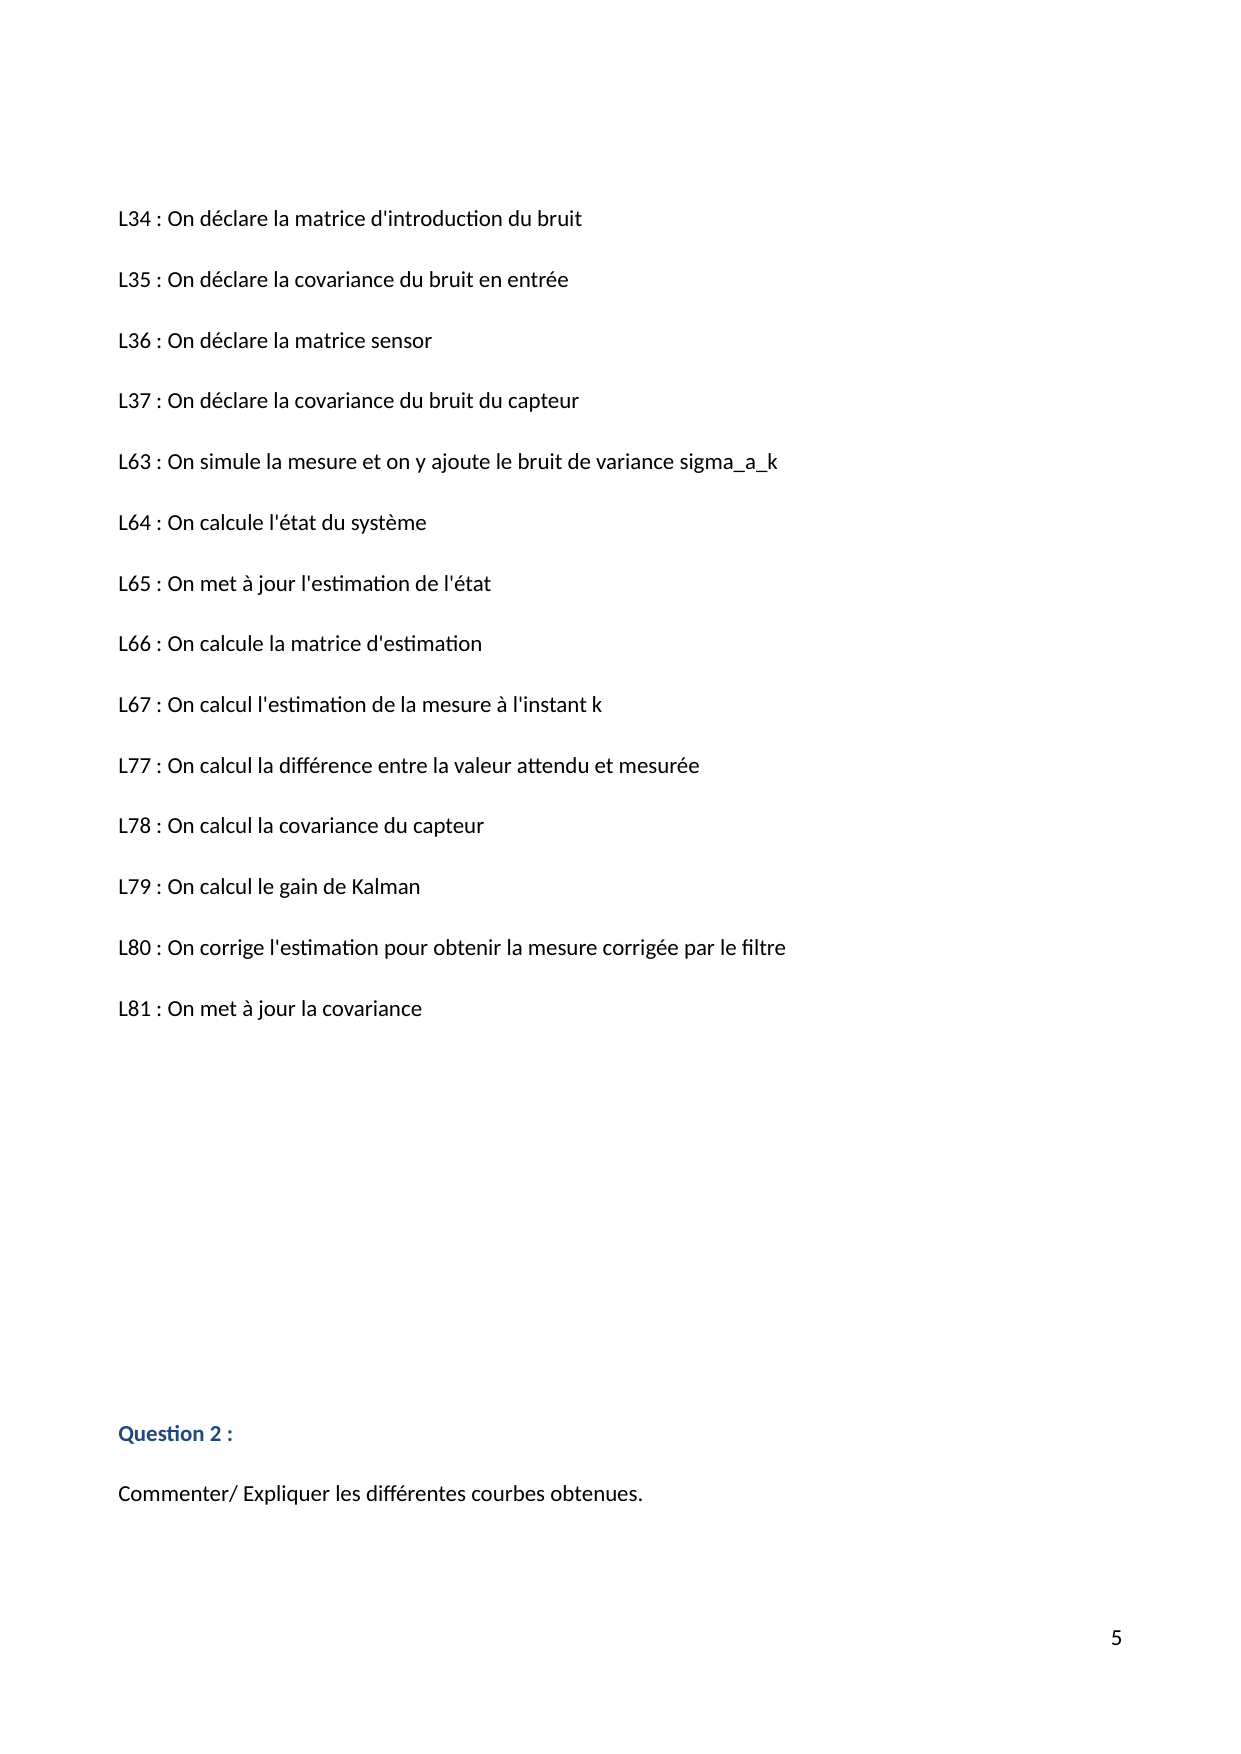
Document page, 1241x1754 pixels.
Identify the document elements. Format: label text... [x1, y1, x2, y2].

text L79 : On calcul le gain de Kalman [118, 872, 1122, 900]
text L35 : On déclare la covariance du bruit en entrée [118, 265, 1122, 293]
text L34 : On déclare la matrice d'introduction du bruit [118, 204, 1122, 232]
text L77 : On calcul la différence entre la valeur attendu et mesurée [118, 751, 1122, 779]
text Commenter/ Expliquer les différentes courbes obtenues. [118, 1479, 1122, 1508]
text Question 2 : [118, 1419, 1122, 1447]
text L81 : On met à jour la covariance [118, 994, 1122, 1022]
text L78 : On calcul la covariance du capteur [118, 812, 1122, 839]
text L64 : On calcule l'état du système [118, 508, 1122, 536]
text L37 : On déclare la covariance du bruit du capteur [118, 386, 1122, 414]
text L63 : On simule la mesure et on y ajoute le bruit de variance sigma_a_k [118, 447, 1122, 475]
text L66 : On calcule la matrice d'estimation [118, 629, 1122, 657]
text L67 : On calcul l'estimation de la mesure à l'instant k [118, 690, 1122, 718]
text L65 : On met à jour l'estimation de l'état [118, 569, 1122, 597]
text L80 : On corrige l'estimation pour obtenir la mesure corrigée par le filtre [118, 933, 1122, 961]
text L36 : On déclare la matrice sensor [118, 326, 1122, 354]
